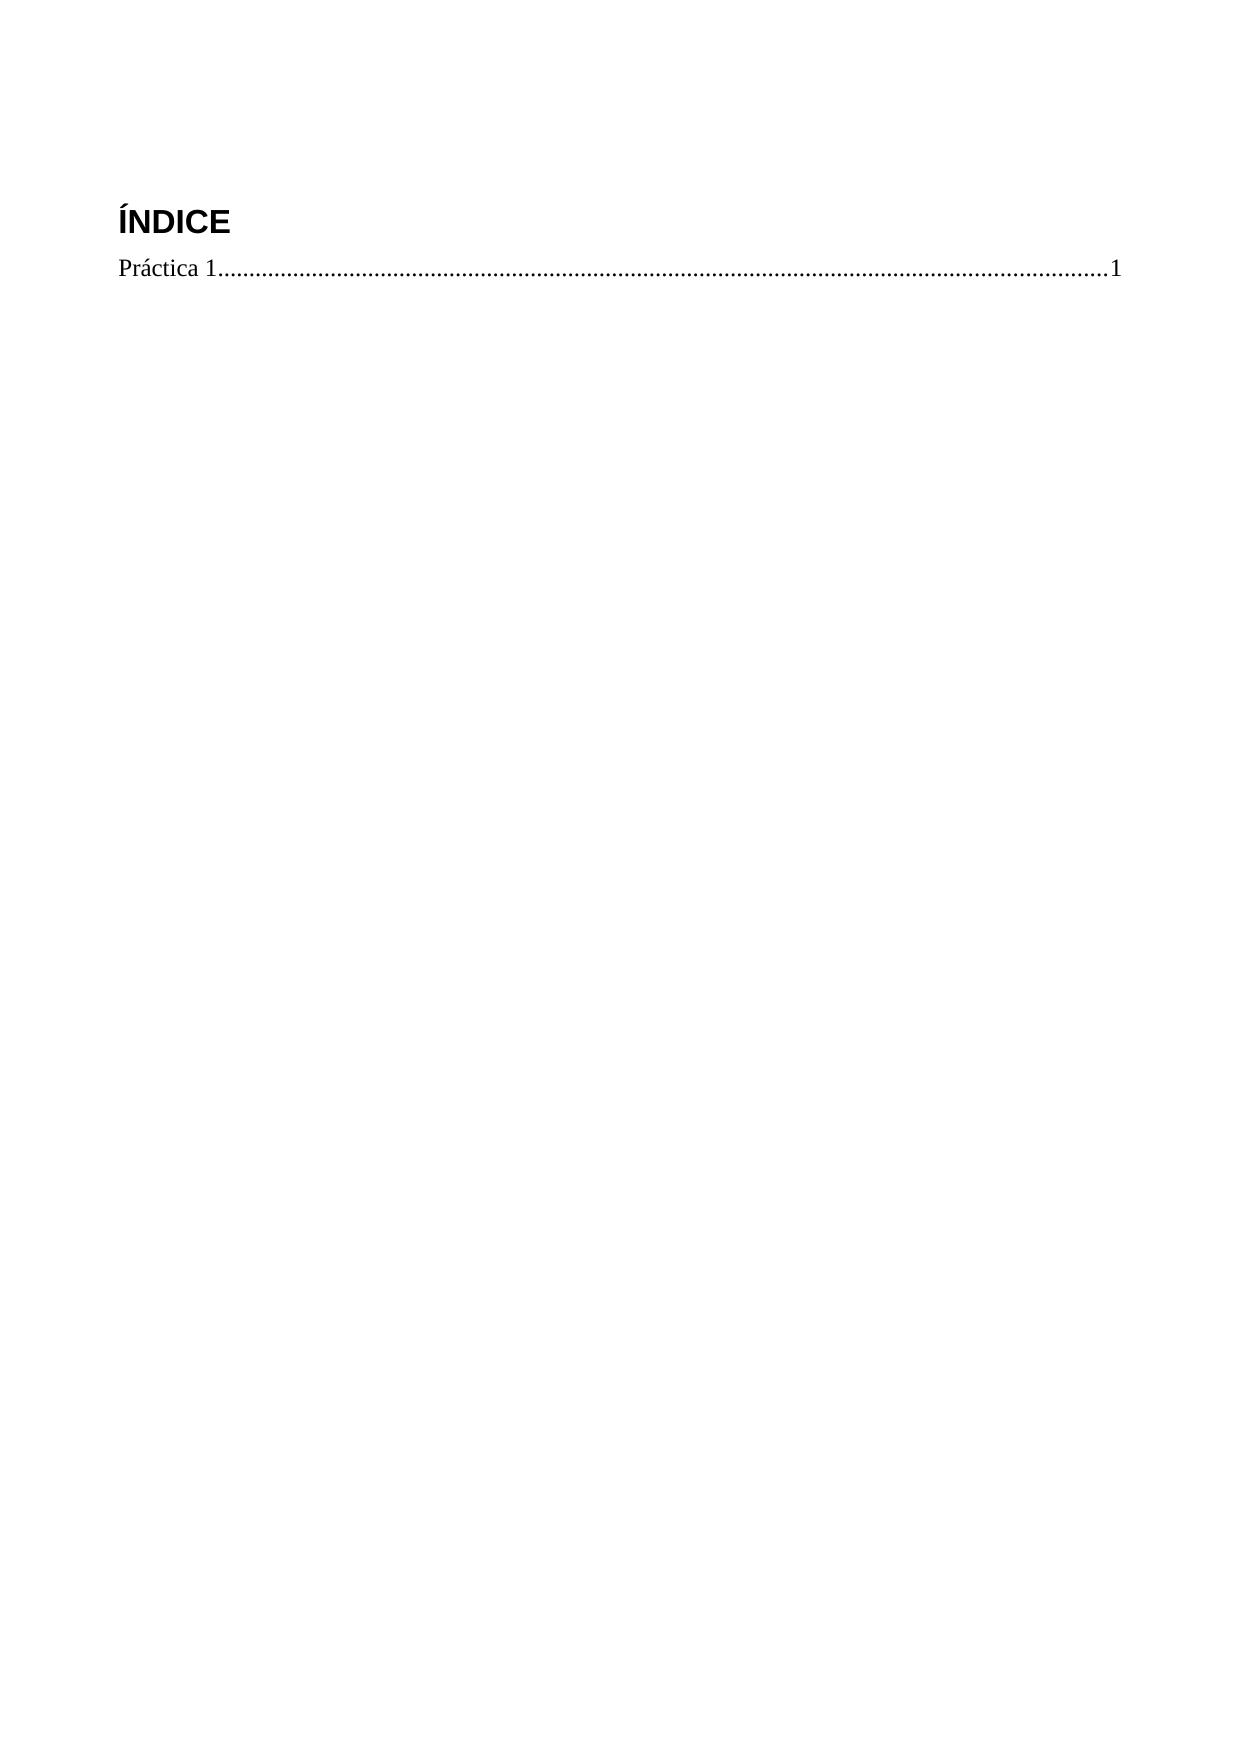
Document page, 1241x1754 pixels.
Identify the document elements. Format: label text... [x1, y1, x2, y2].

subtitle ÍNDICE [118, 202, 1122, 241]
text Práctica 1 1 [118, 253, 1122, 282]
